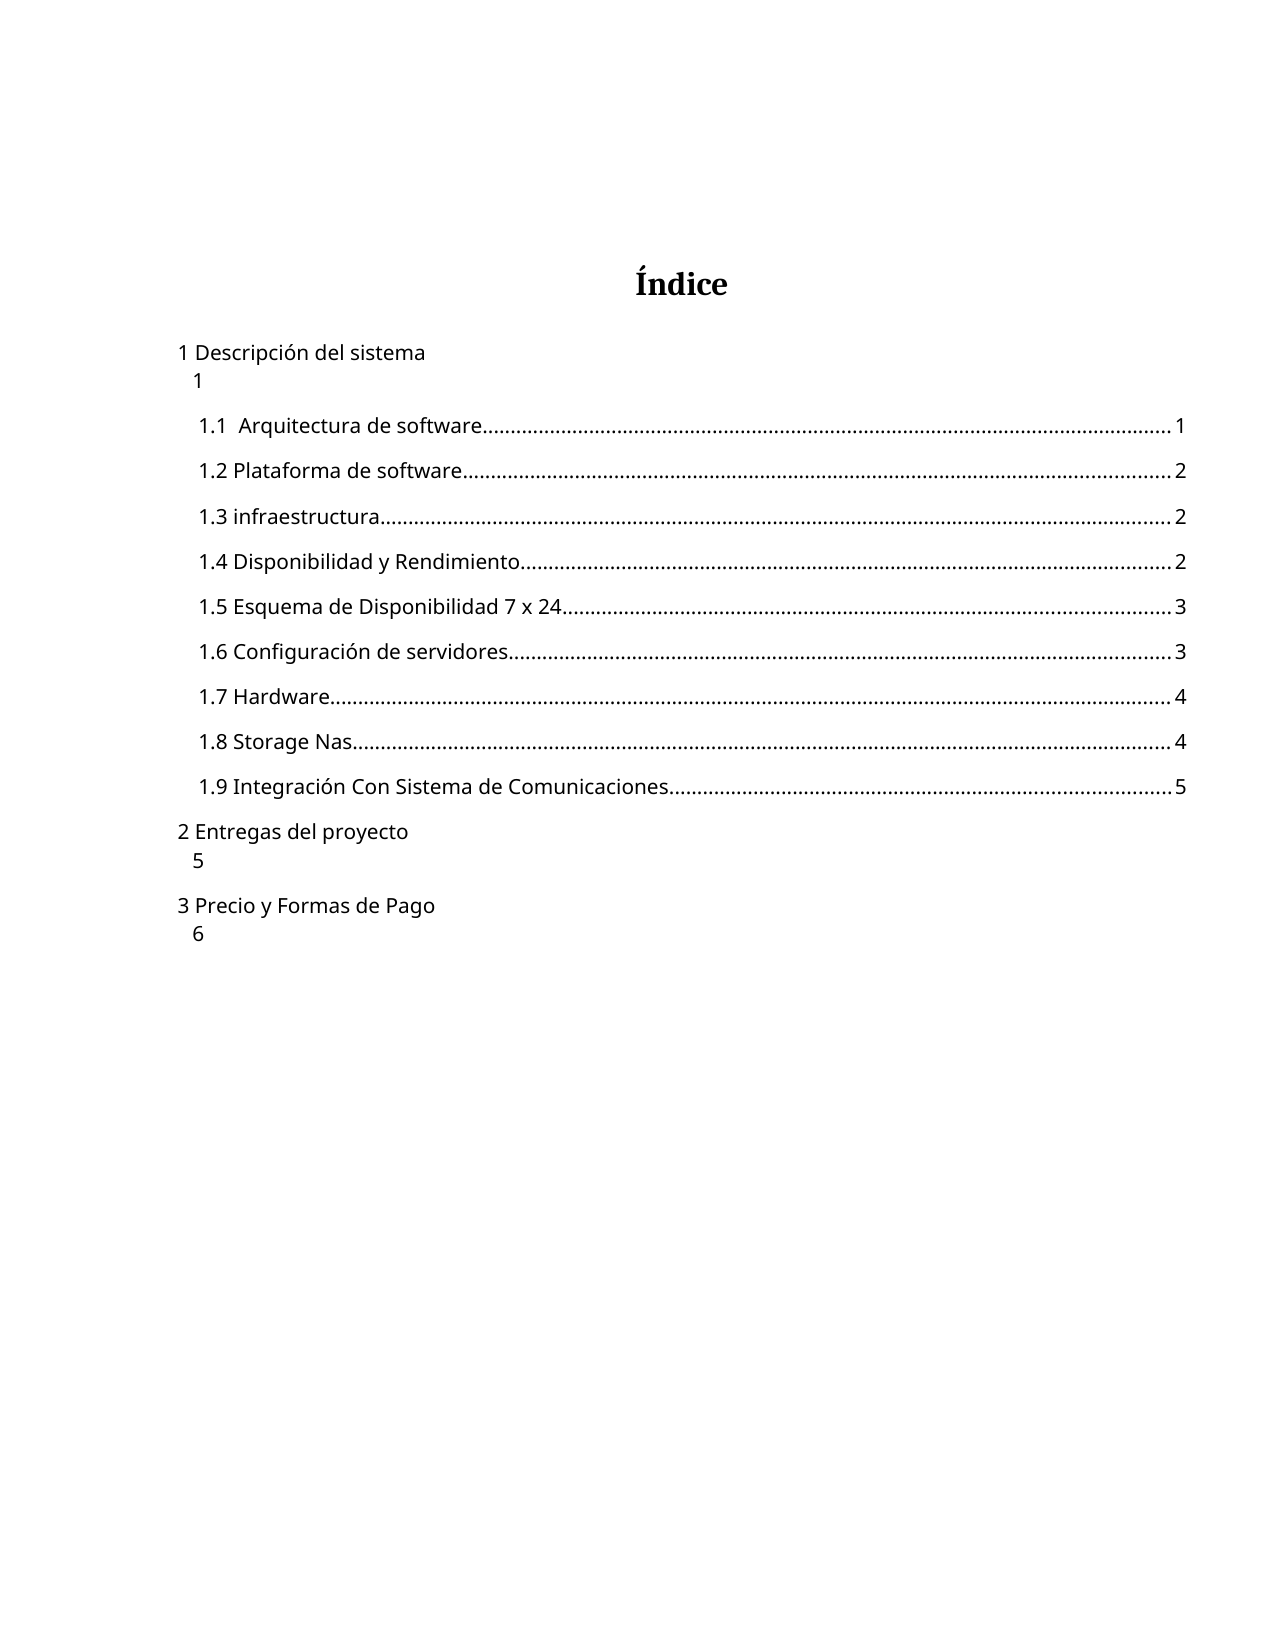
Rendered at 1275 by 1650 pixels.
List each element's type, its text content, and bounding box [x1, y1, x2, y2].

text 1.4 Disponibilidad y Rendimiento 2 [198, 547, 1186, 575]
text 1.9 Integración Con Sistema de Comunicaciones 5 [198, 772, 1186, 801]
text 1.7 Hardware 4 [198, 682, 1186, 711]
title Índice [177, 265, 1186, 303]
text 1.8 Storage Nas 4 [198, 727, 1186, 756]
text 1.2 Plataforma de software 2 [198, 457, 1186, 485]
text 3 Precio y Formas de Pago 6 [177, 891, 1186, 948]
text 1 Descripción del sistema 1 [177, 338, 1186, 395]
text 1.5 Esquema de Disponibilidad 7 x 24 3 [198, 592, 1186, 620]
text 1.1 Arquitectura de software 1 [198, 412, 1186, 440]
text 2 Entregas del proyecto 5 [177, 817, 1186, 874]
text 1.6 Configuración de servidores 3 [198, 637, 1186, 666]
text 1.3 infraestructura 2 [198, 502, 1186, 530]
